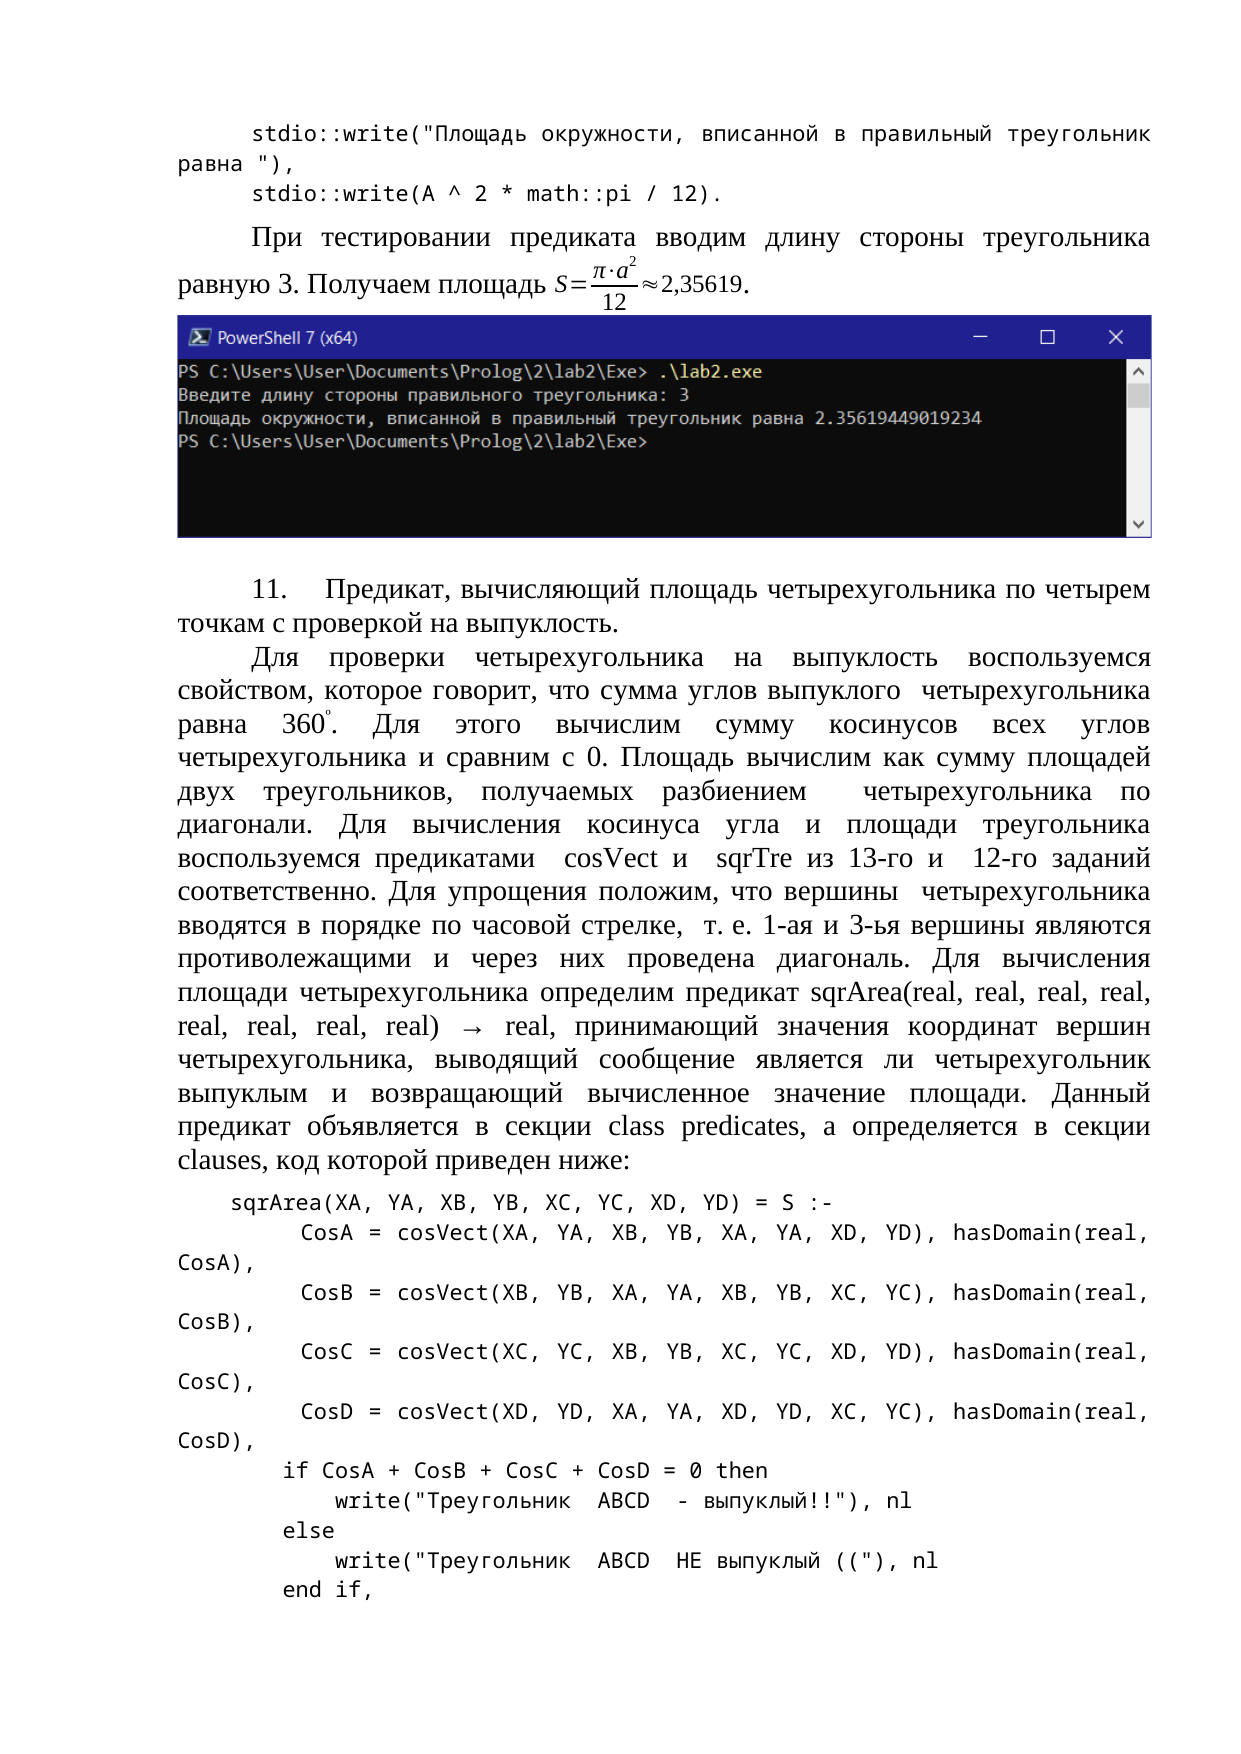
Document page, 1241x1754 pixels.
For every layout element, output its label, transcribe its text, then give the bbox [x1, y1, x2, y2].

picture [177, 315, 1152, 538]
text end if, [177, 1574, 1152, 1604]
text if CosA + CosB + CosC + CosD = 0 then [177, 1455, 1152, 1485]
text write("Треугольник ABCD НЕ выпуклый (("), nl [177, 1544, 1152, 1574]
text stdio::write(A ^ 2 * math::pi / 12). [177, 178, 1152, 207]
text При тестировании предиката вводим длину стороны треугольника равную 3. Получаем площадь . [177, 219, 1152, 315]
text Для проверки четырехугольника на выпуклость воспользуемся свойством, которое говорит, что сумма углов выпуклого четырехугольника равна 360º. Для этого вычислим сумму косинусов всех углов четырехугольника и сравним с 0. Площадь вычислим как сумму площадей двух треугольников, получаемых разбиением четырехугольника по диагонали. Для вычисления косинуса угла и площади треугольника воспользуемся предикатами cosVect и sqrTre из 13-го и 12-го заданий соответственно. Для упрощения положим, что вершины четырехугольника вводятся в порядке по часовой стрелке, т. е. 1-ая и 3-ья вершины являются противолежащими и через них проведена диагональ. Для вычисления площади четырехугольника определим предикат sqrArea(real, real, real, real, real, real, real, real) → real, принимающий значения координат вершин четырехугольника, выводящий сообщение является ли четырехугольник выпуклым и возвращающий вычисленное значение площади. Данный предикат объявляется в секции class predicates, а определяется в секции clauses, код которой приведен ниже: [177, 639, 1152, 1175]
text stdio::write("Площадь окружности, вписанной в правильный треугольник равна "), [177, 118, 1152, 178]
text CosA = cosVect(XA, YA, XB, YB, XA, YA, XD, YD), hasDomain(real, CosA), [177, 1217, 1152, 1276]
text CosD = cosVect(XD, YD, XA, YA, XD, YD, XC, YC), hasDomain(real, CosD), [177, 1396, 1152, 1455]
text write("Треугольник ABCD - выпуклый!!"), nl [177, 1485, 1152, 1515]
list Предикат, вычисляющий площадь четырехугольника по четырем точкам с проверкой на выпуклость. [177, 572, 1152, 639]
text CosC = cosVect(XC, YC, XB, YB, XC, YC, XD, YD), hasDomain(real, CosC), [177, 1336, 1152, 1396]
text else [177, 1515, 1152, 1544]
text CosB = cosVect(XB, YB, XA, YA, XB, YB, XC, YC), hasDomain(real, CosB), [177, 1276, 1152, 1336]
text sqrArea(XA, YA, XB, YB, XC, YC, XD, YD) = S :- [177, 1187, 1152, 1217]
